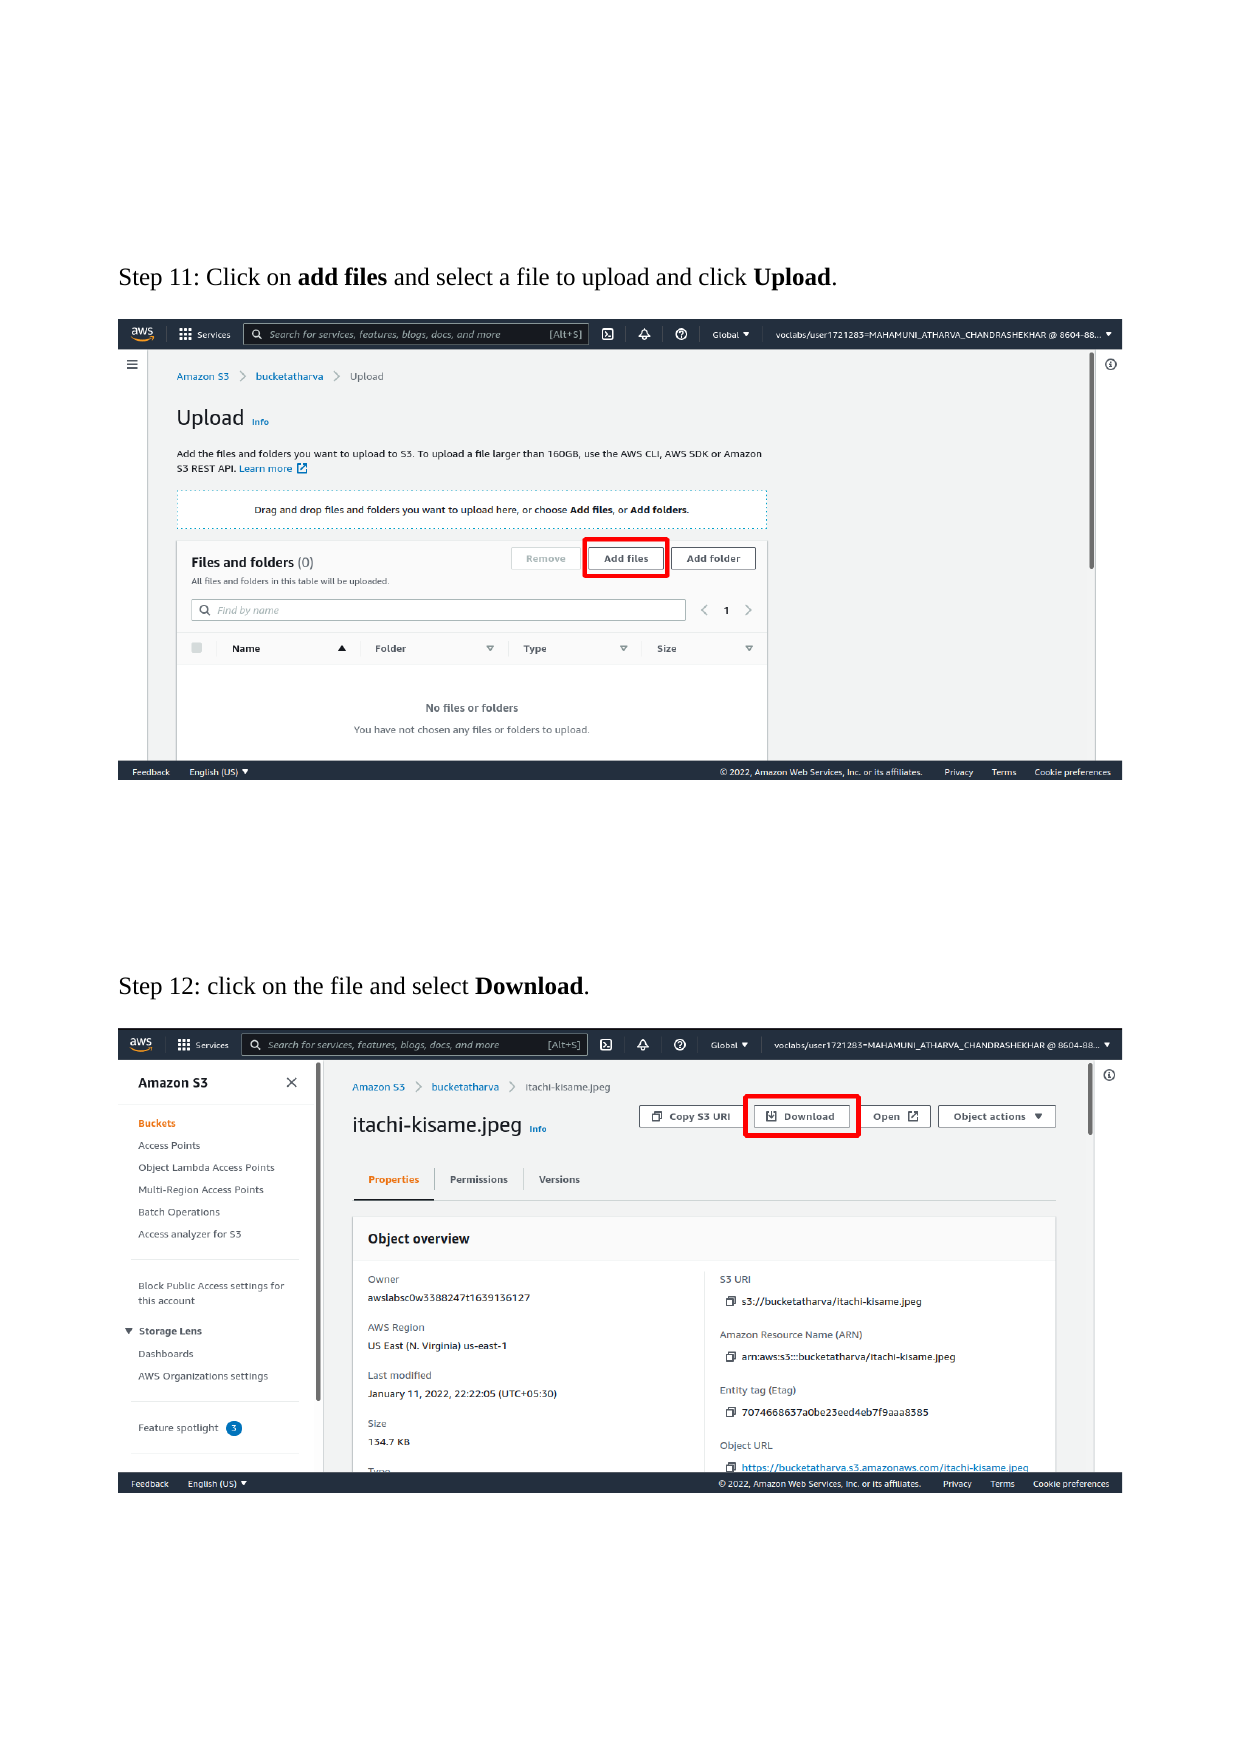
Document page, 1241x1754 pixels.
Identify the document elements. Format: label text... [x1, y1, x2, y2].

picture [118, 1028, 1123, 1493]
text Step 12: click on the file and select Download. [118, 971, 1122, 1000]
picture [118, 319, 1123, 780]
text Step 11: Click on add files and select a file to upload and click Upload. [118, 262, 1122, 291]
